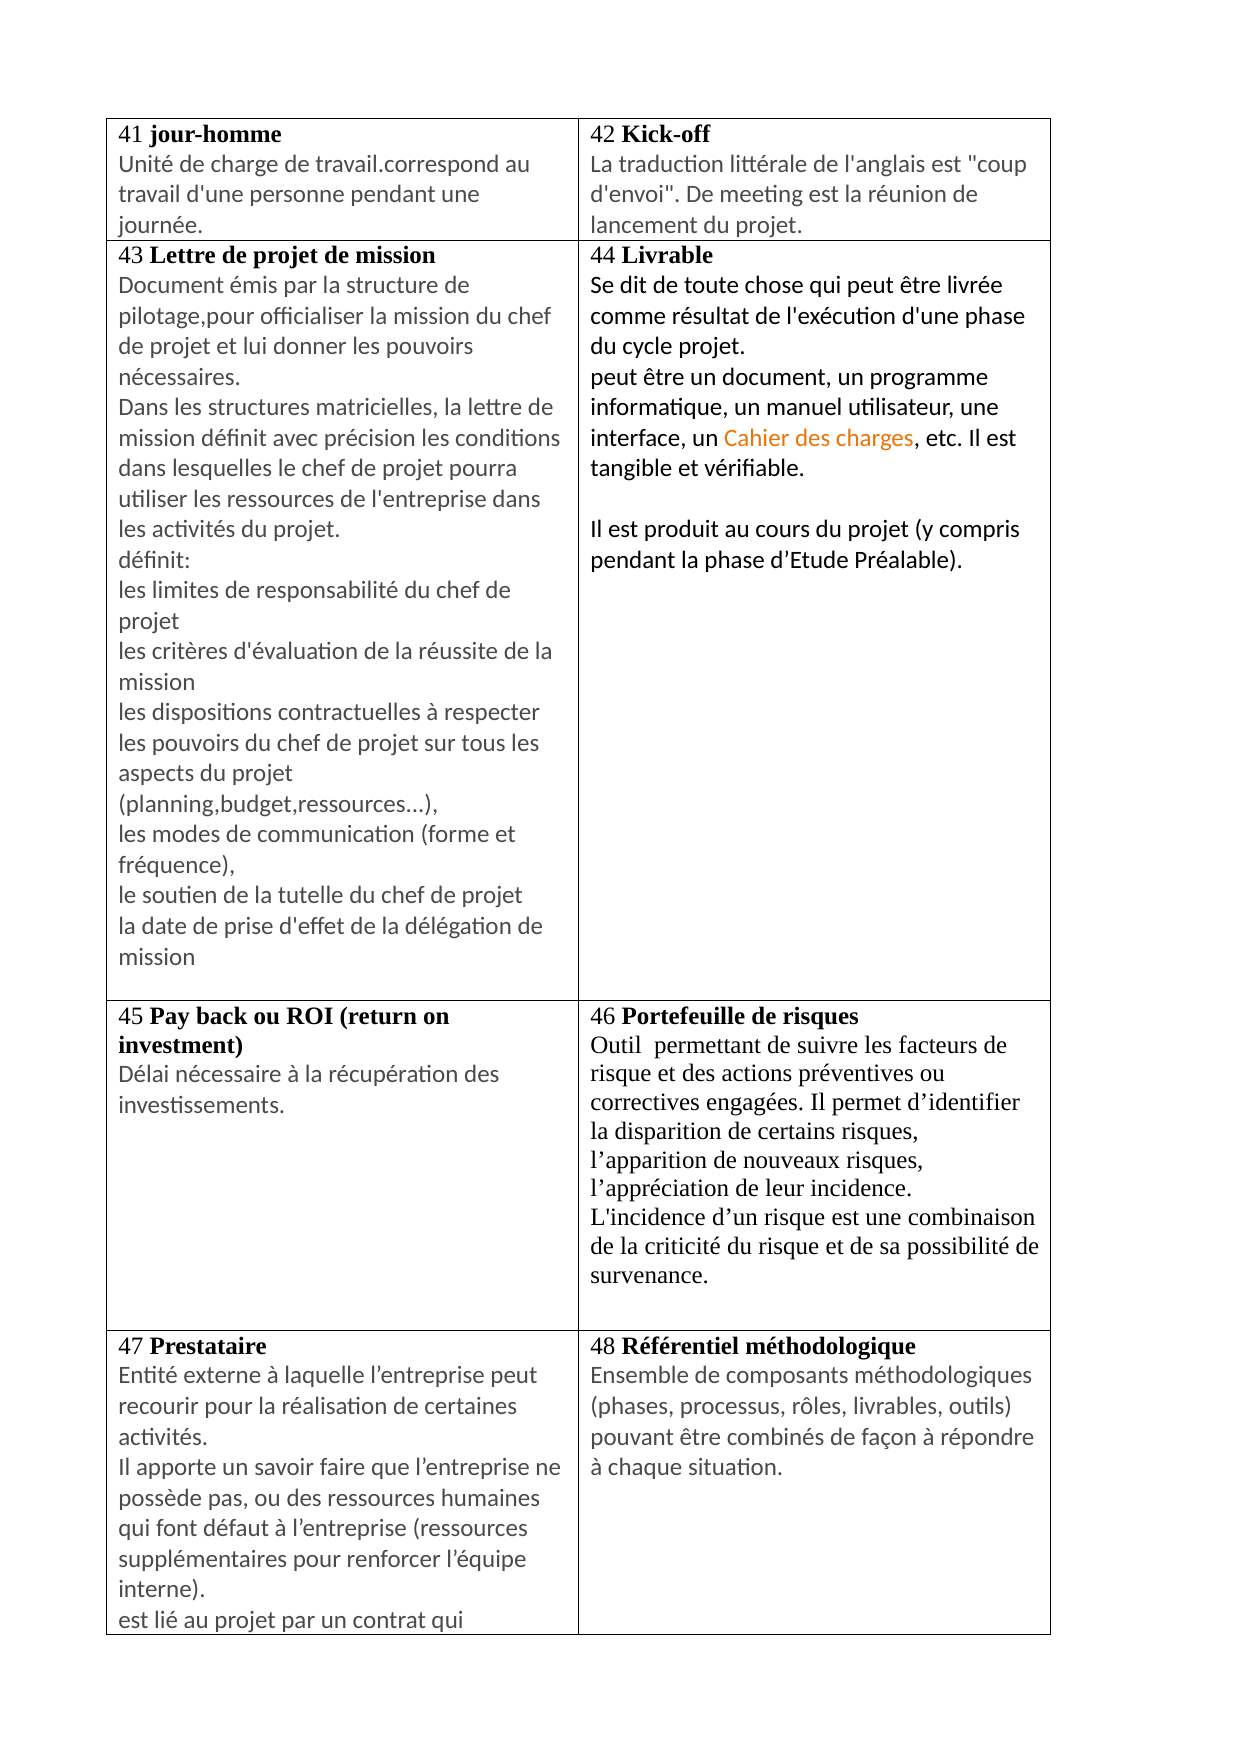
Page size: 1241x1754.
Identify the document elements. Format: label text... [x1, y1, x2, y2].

table_cell 47 Prestataire Entité externe à laquelle l’entreprise peut recourir pour la réalisation de certaines activités. Il apporte un savoir faire que l’entreprise ne possède pas, ou des ressources humaines qui font défaut à l’entreprise (ressources supplémentaires pour renforcer l’équipe interne). est lié au projet par un contrat qui [107, 1331, 578, 1634]
table_cell 46 Portefeuille de risques Outil permettant de suivre les facteurs de risque et des actions préventives ou correctives engagées. Il permet d’identifier la disparition de certains risques, l’apparition de nouveaux risques, l’appréciation de leur incidence. L'incidence d’un risque est une combinaison de la criticité du risque et de sa possibilité de survenance. [579, 1001, 1050, 1330]
table_cell 48 Référentiel méthodologique Ensemble de composants méthodologiques (phases, processus, rôles, livrables, outils) pouvant être combinés de façon à répondre à chaque situation. [579, 1331, 1050, 1634]
table_cell 43 Lettre de projet de mission Document émis par la structure de pilotage,pour officialiser la mission du chef de projet et lui donner les pouvoirs nécessaires. Dans les structures matricielles, la lettre de mission définit avec précision les conditions dans lesquelles le chef de projet pourra utiliser les ressources de l'entreprise dans les activités du projet. définit: les limites de responsabilité du chef de projet les critères d'évaluation de la réussite de la mission les dispositions contractuelles à respecter les pouvoirs du chef de projet sur tous les aspects du projet (planning,budget,ressources...), les modes de communication (forme et fréquence), le soutien de la tutelle du chef de projet la date de prise d'effet de la délégation de mission [107, 241, 578, 1000]
table_header 41 jour-homme Unité de charge de travail.correspond au travail d'une personne pendant une journée. [107, 119, 578, 239]
table_cell 45 Pay back ou ROI (return on investment) Délai nécessaire à la récupération des investissements. [107, 1001, 578, 1330]
table_cell 44 Livrable Se dit de toute chose qui peut être livrée comme résultat de l'exécution d'une phase du cycle projet. peut être un document, un programme informatique, un manuel utilisateur, une interface, un Cahier des charges, etc. Il est tangible et vérifiable. Il est produit au cours du projet (y compris pendant la phase d’Etude Préalable). [579, 241, 1050, 1000]
table_header 42 Kick-off La traduction littérale de l'anglais est "coup d'envoi". De meeting est la réunion de lancement du projet. [579, 119, 1050, 239]
